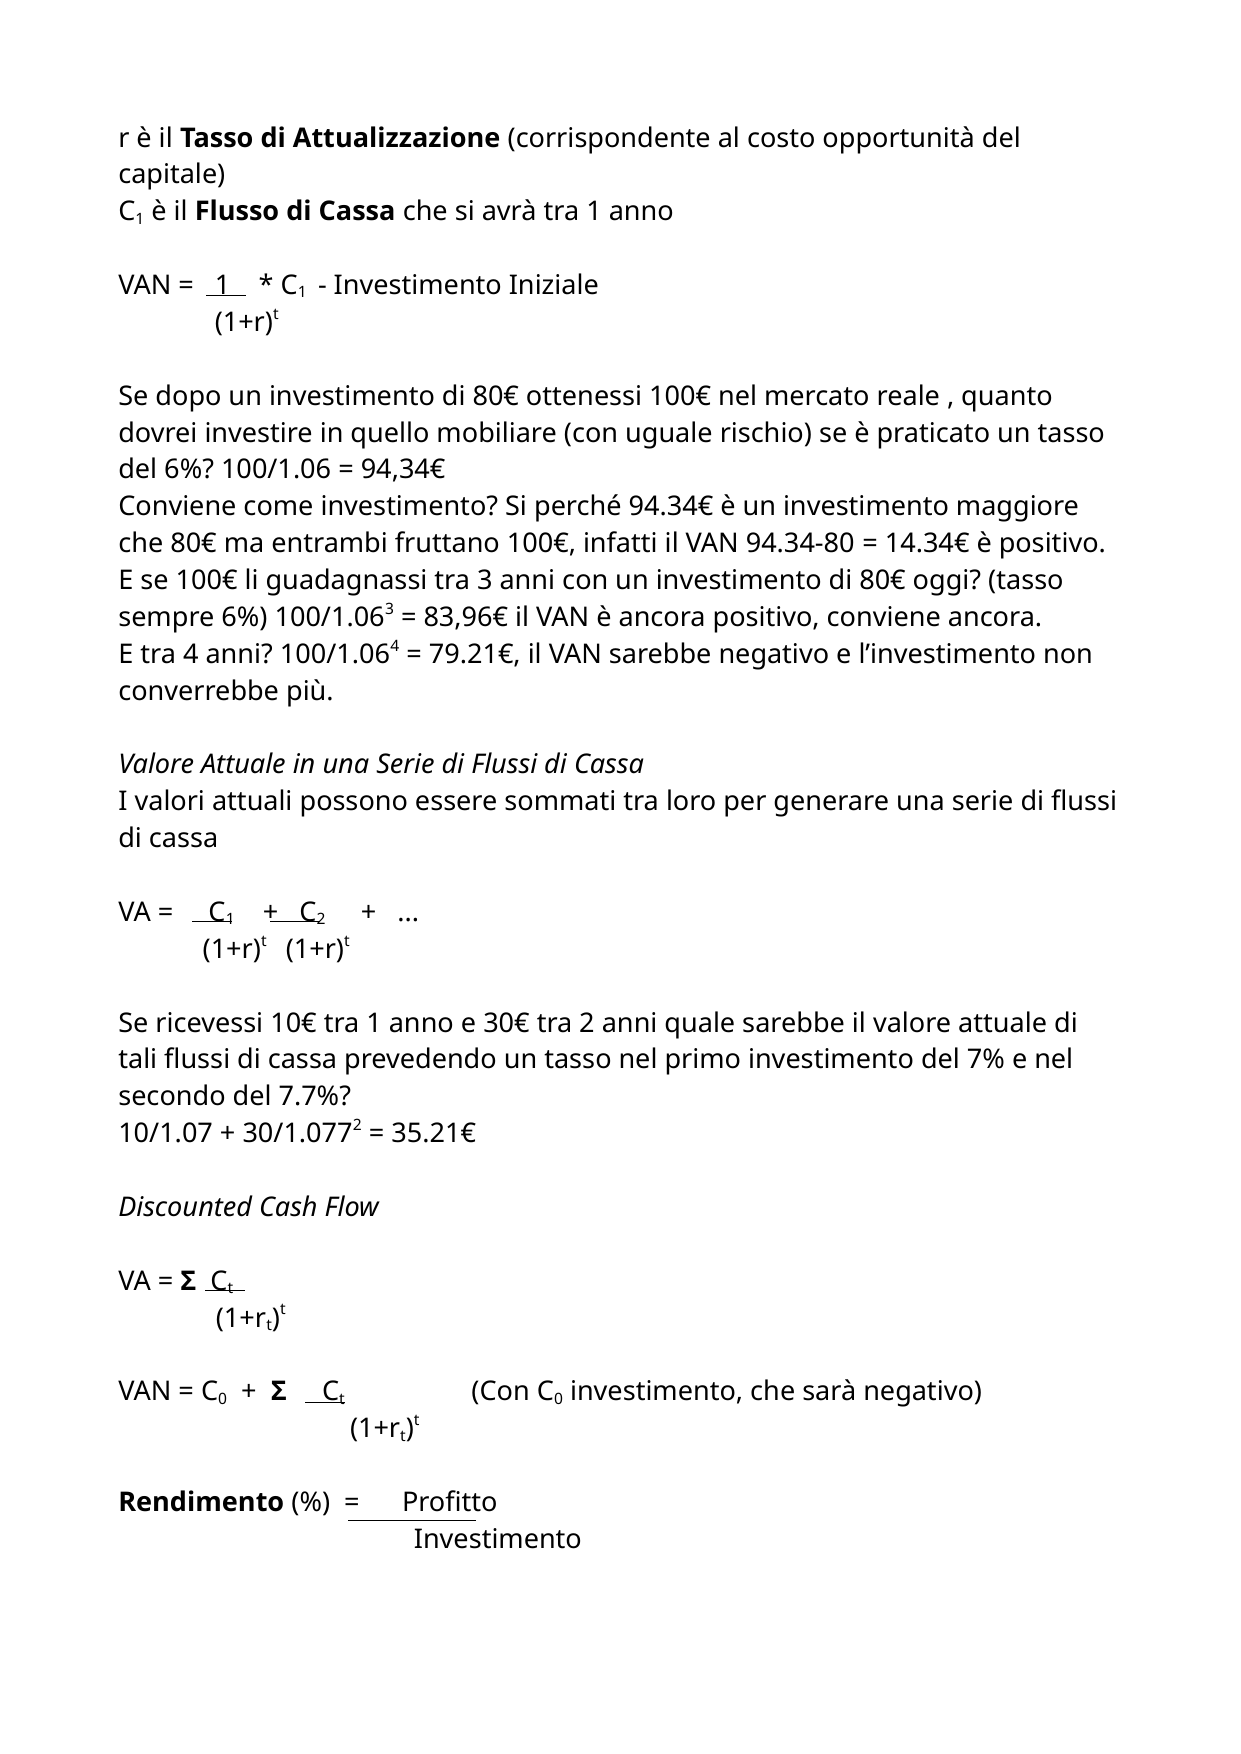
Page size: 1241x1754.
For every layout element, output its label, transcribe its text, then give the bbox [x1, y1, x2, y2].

text VAN = C0 + Σ Ct (Con C0 investimento, che sarà negativo) [118, 1372, 1122, 1409]
text Discounted Cash Flow [118, 1187, 1122, 1224]
text Valore Attuale in una Serie di Flussi di Cassa [118, 745, 1122, 782]
text (1+r)t (1+r)t [118, 929, 1122, 966]
text Se ricevessi 10€ tra 1 anno e 30€ tra 2 anni quale sarebbe il valore attuale di tali flussi di cassa prevedendo un tasso nel primo investimento del 7% e nel secondo del 7.7%? [118, 1003, 1122, 1114]
text Conviene come investimento? Si perché 94.34€ è un investimento maggiore che 80€ ma entrambi fruttano 100€, infatti il VAN 94.34-80 = 14.34€ è positivo. [118, 487, 1122, 561]
text I valori attuali possono essere sommati tra loro per generare una serie di flussi di cassa [118, 782, 1122, 856]
text E tra 4 anni? 100/1.064 = 79.21€, il VAN sarebbe negativo e l’investimento non converrebbe più. [118, 634, 1122, 708]
text Se dopo un investimento di 80€ ottenessi 100€ nel mercato reale , quanto dovrei investire in quello mobiliare (con uguale rischio) se è praticato un tasso del 6%? 100/1.06 = 94,34€ [118, 376, 1122, 487]
text (1+r)t [118, 302, 1122, 339]
text (1+rt)t [118, 1409, 1122, 1446]
text VA = C1 + C2 + ... [118, 892, 1122, 929]
text Investimento [118, 1519, 1122, 1556]
text Rendimento (%) = Profitto [118, 1482, 1122, 1519]
text C1 è il Flusso di Cassa che si avrà tra 1 anno [118, 192, 1122, 229]
text VAN = 1 * C1 - Investimento Iniziale [118, 266, 1122, 302]
text E se 100€ li guadagnassi tra 3 anni con un investimento di 80€ oggi? (tasso sempre 6%) 100/1.063 = 83,96€ il VAN è ancora positivo, conviene ancora. [118, 561, 1122, 634]
text VA = Σ Ct [118, 1261, 1122, 1298]
text r è il Tasso di Attualizzazione (corrispondente al costo opportunità del capitale) [118, 118, 1122, 192]
text 10/1.07 + 30/1.0772 = 35.21€ [118, 1114, 1122, 1151]
text (1+rt)t [118, 1298, 1122, 1335]
